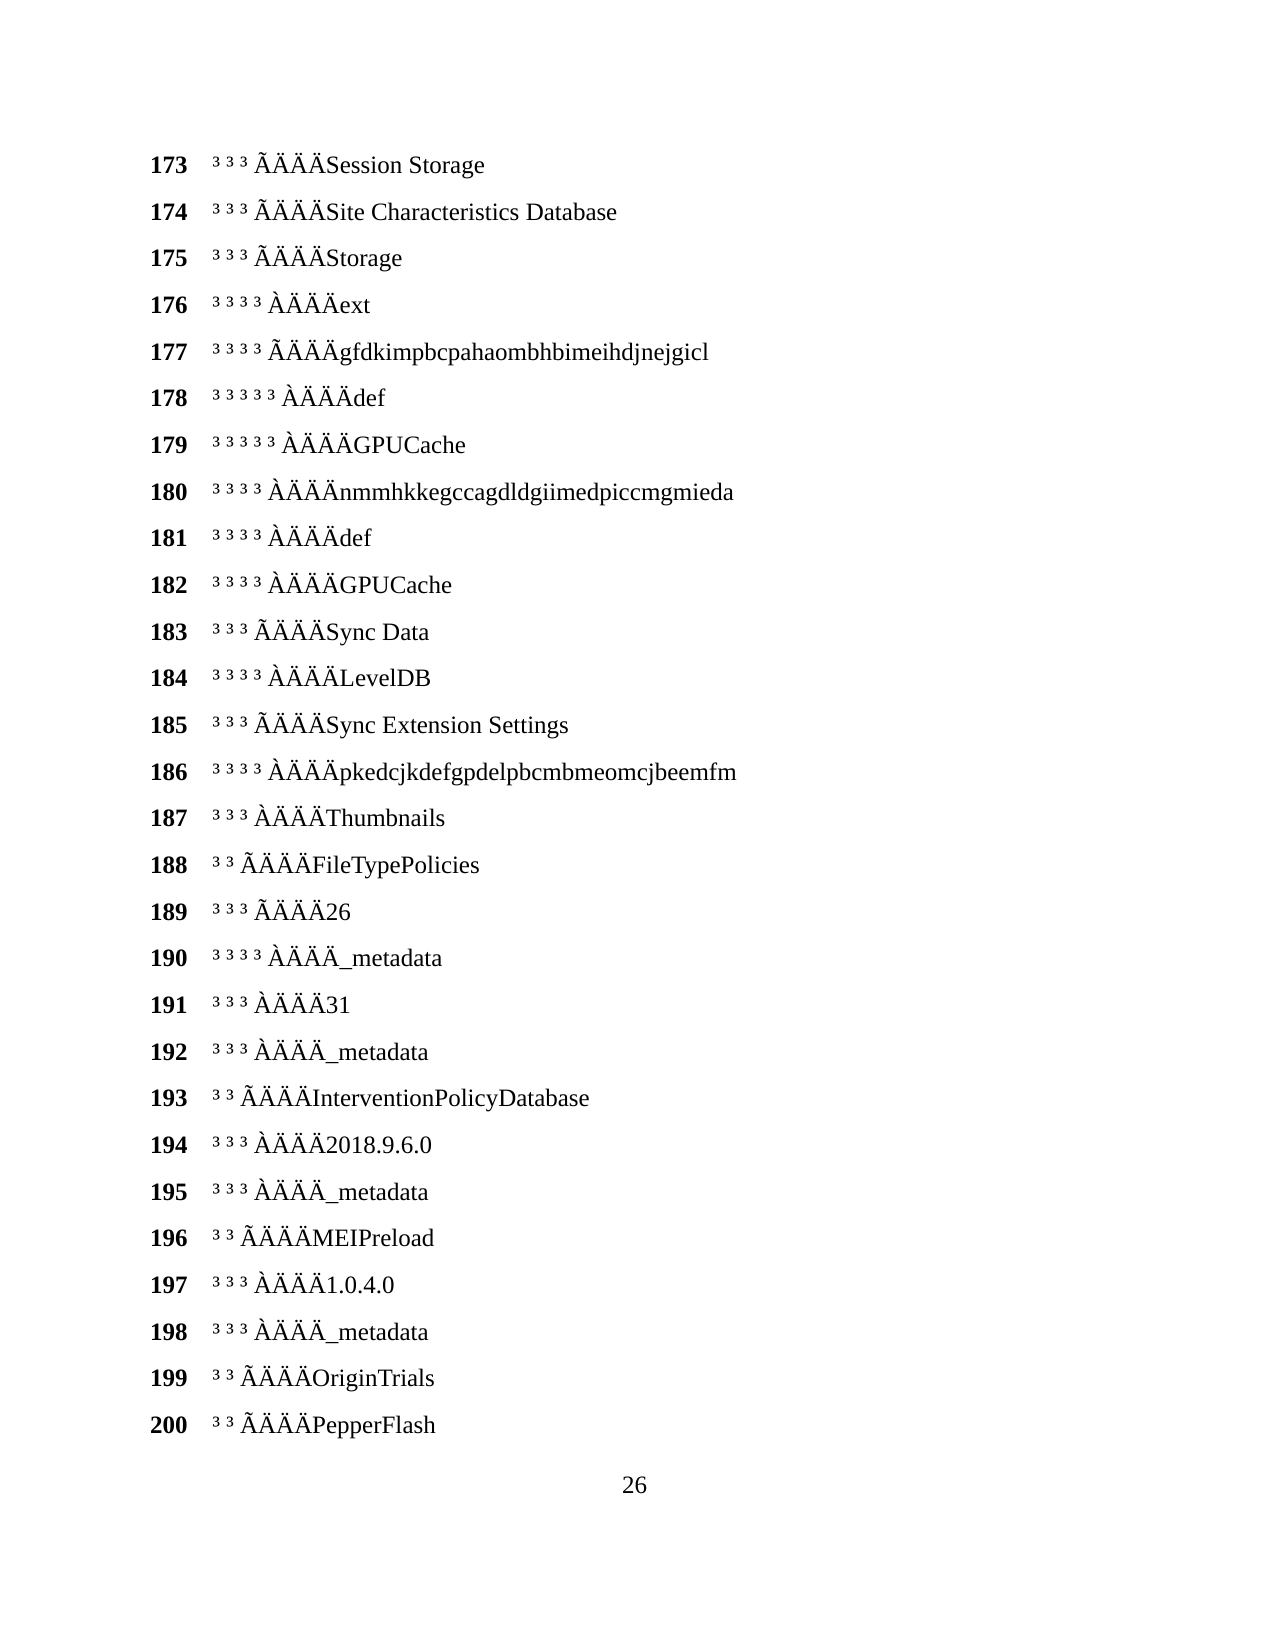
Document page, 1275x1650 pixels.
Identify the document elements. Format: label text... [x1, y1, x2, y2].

text 191 ³ ³ ³ ÀÄÄÄ31 [150, 990, 1125, 1019]
text 192 ³ ³ ³ ÀÄÄÄ_metadata [150, 1037, 1125, 1065]
text 186 ³ ³ ³ ³ ÀÄÄÄpkedcjkdefgpdelpbcmbmeomcjbeemfm [150, 757, 1125, 785]
text 196 ³ ³ ÃÄÄÄMEIPreload [150, 1223, 1125, 1252]
text 198 ³ ³ ³ ÀÄÄÄ_metadata [150, 1317, 1125, 1345]
text 195 ³ ³ ³ ÀÄÄÄ_metadata [150, 1177, 1125, 1205]
text 200 ³ ³ ÃÄÄÄPepperFlash [150, 1410, 1125, 1439]
text 194 ³ ³ ³ ÀÄÄÄ2018.9.6.0 [150, 1130, 1125, 1159]
text 177 ³ ³ ³ ³ ÃÄÄÄgfdkimpbcpahaombhbimeihdjnejgicl [150, 337, 1125, 365]
text 187 ³ ³ ³ ÀÄÄÄThumbnails [150, 803, 1125, 832]
text 181 ³ ³ ³ ³ ÀÄÄÄdef [150, 523, 1125, 552]
text 190 ³ ³ ³ ³ ÀÄÄÄ_metadata [150, 943, 1125, 972]
text 182 ³ ³ ³ ³ ÀÄÄÄGPUCache [150, 570, 1125, 599]
text 175 ³ ³ ³ ÃÄÄÄStorage [150, 243, 1125, 272]
text 197 ³ ³ ³ ÀÄÄÄ1.0.4.0 [150, 1270, 1125, 1299]
text 178 ³ ³ ³ ³ ³ ÀÄÄÄdef [150, 383, 1125, 412]
text 185 ³ ³ ³ ÃÄÄÄSync Extension Settings [150, 710, 1125, 739]
text 176 ³ ³ ³ ³ ÀÄÄÄext [150, 290, 1125, 319]
text 179 ³ ³ ³ ³ ³ ÀÄÄÄGPUCache [150, 430, 1125, 459]
text 188 ³ ³ ÃÄÄÄFileTypePolicies [150, 850, 1125, 879]
text 199 ³ ³ ÃÄÄÄOriginTrials [150, 1363, 1125, 1392]
text 174 ³ ³ ³ ÃÄÄÄSite Characteristics Database [150, 197, 1125, 225]
text 173 ³ ³ ³ ÃÄÄÄSession Storage [150, 150, 1125, 179]
text 183 ³ ³ ³ ÃÄÄÄSync Data [150, 617, 1125, 645]
text 193 ³ ³ ÃÄÄÄInterventionPolicyDatabase [150, 1083, 1125, 1112]
text 180 ³ ³ ³ ³ ÀÄÄÄnmmhkkegccagdldgiimedpiccmgmieda [150, 477, 1125, 505]
text 184 ³ ³ ³ ³ ÀÄÄÄLevelDB [150, 663, 1125, 692]
text 189 ³ ³ ³ ÃÄÄÄ26 [150, 897, 1125, 925]
